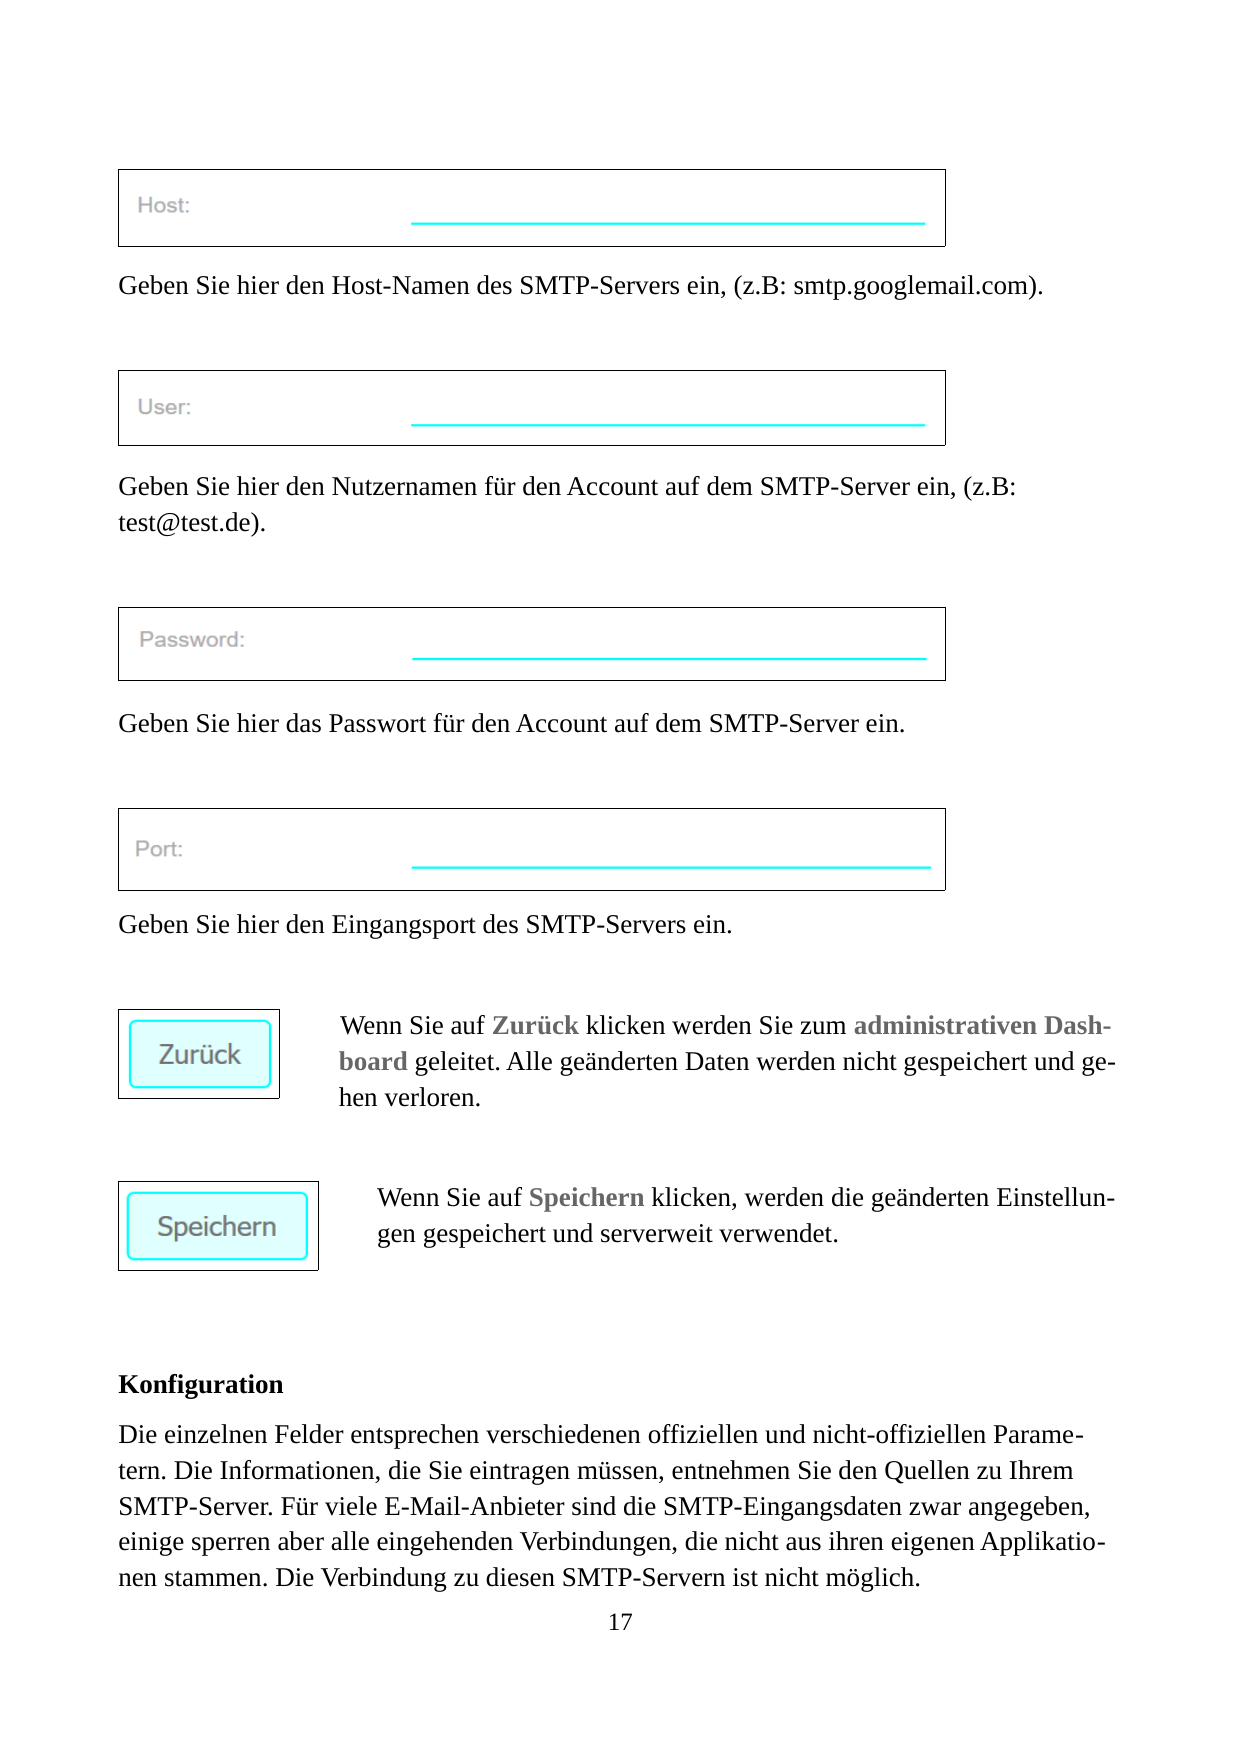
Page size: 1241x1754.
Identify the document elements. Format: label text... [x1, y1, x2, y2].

picture [121, 372, 942, 442]
picture [121, 609, 942, 678]
picture [121, 811, 942, 887]
text Wenn Sie auf Zurück klicken werden Sie zum ad­mi­nistrativen Dash­board geleitet. Alle geänderten Daten werden nicht gespei­chert und ge­hen verloren. [118, 1009, 1122, 1112]
text Geben Sie hier den Host-Namen des SMTP-Servers ein, (z.B: smtp.googlemail.com). [118, 269, 1122, 300]
picture [121, 171, 942, 244]
text Die einzelnen Felder entsprechen verschiedenen offiziellen und nicht-offiziellen Parame­tern. Die Informatio­nen, die Sie ein­tragen müssen, entnehmen Sie den Quellen zu Ihrem SMTP-Server. Für viele E-Mail-Anbieter sind die SMTP-Eingangsdaten zwar angegeben, einige sperren aber alle eingehenden Verbindungen, die nicht aus ihren eigenen Applikatio­nen stammen. Die Verbindung zu diesen SMTP-Servern ist nicht möglich. [118, 1418, 1122, 1592]
text Wenn Sie auf Speichern klicken, werden die geänderten Einstellun­gen gespeichert und serverweit verwendet. [319, 1181, 1122, 1248]
picture [121, 1012, 277, 1095]
text Konfiguration [118, 1368, 1122, 1399]
text Geben Sie hier den Nutzernamen für den Account auf dem SMTP-Server ein, (z.B: test@test.de). [118, 470, 1122, 537]
text [119, 1182, 318, 1270]
text Geben Sie hier das Passwort für den Account auf dem SMTP-Server ein. [118, 707, 1122, 738]
picture [121, 1184, 315, 1267]
text Geben Sie hier den Eingangsport des SMTP-Servers ein. [118, 908, 1122, 940]
